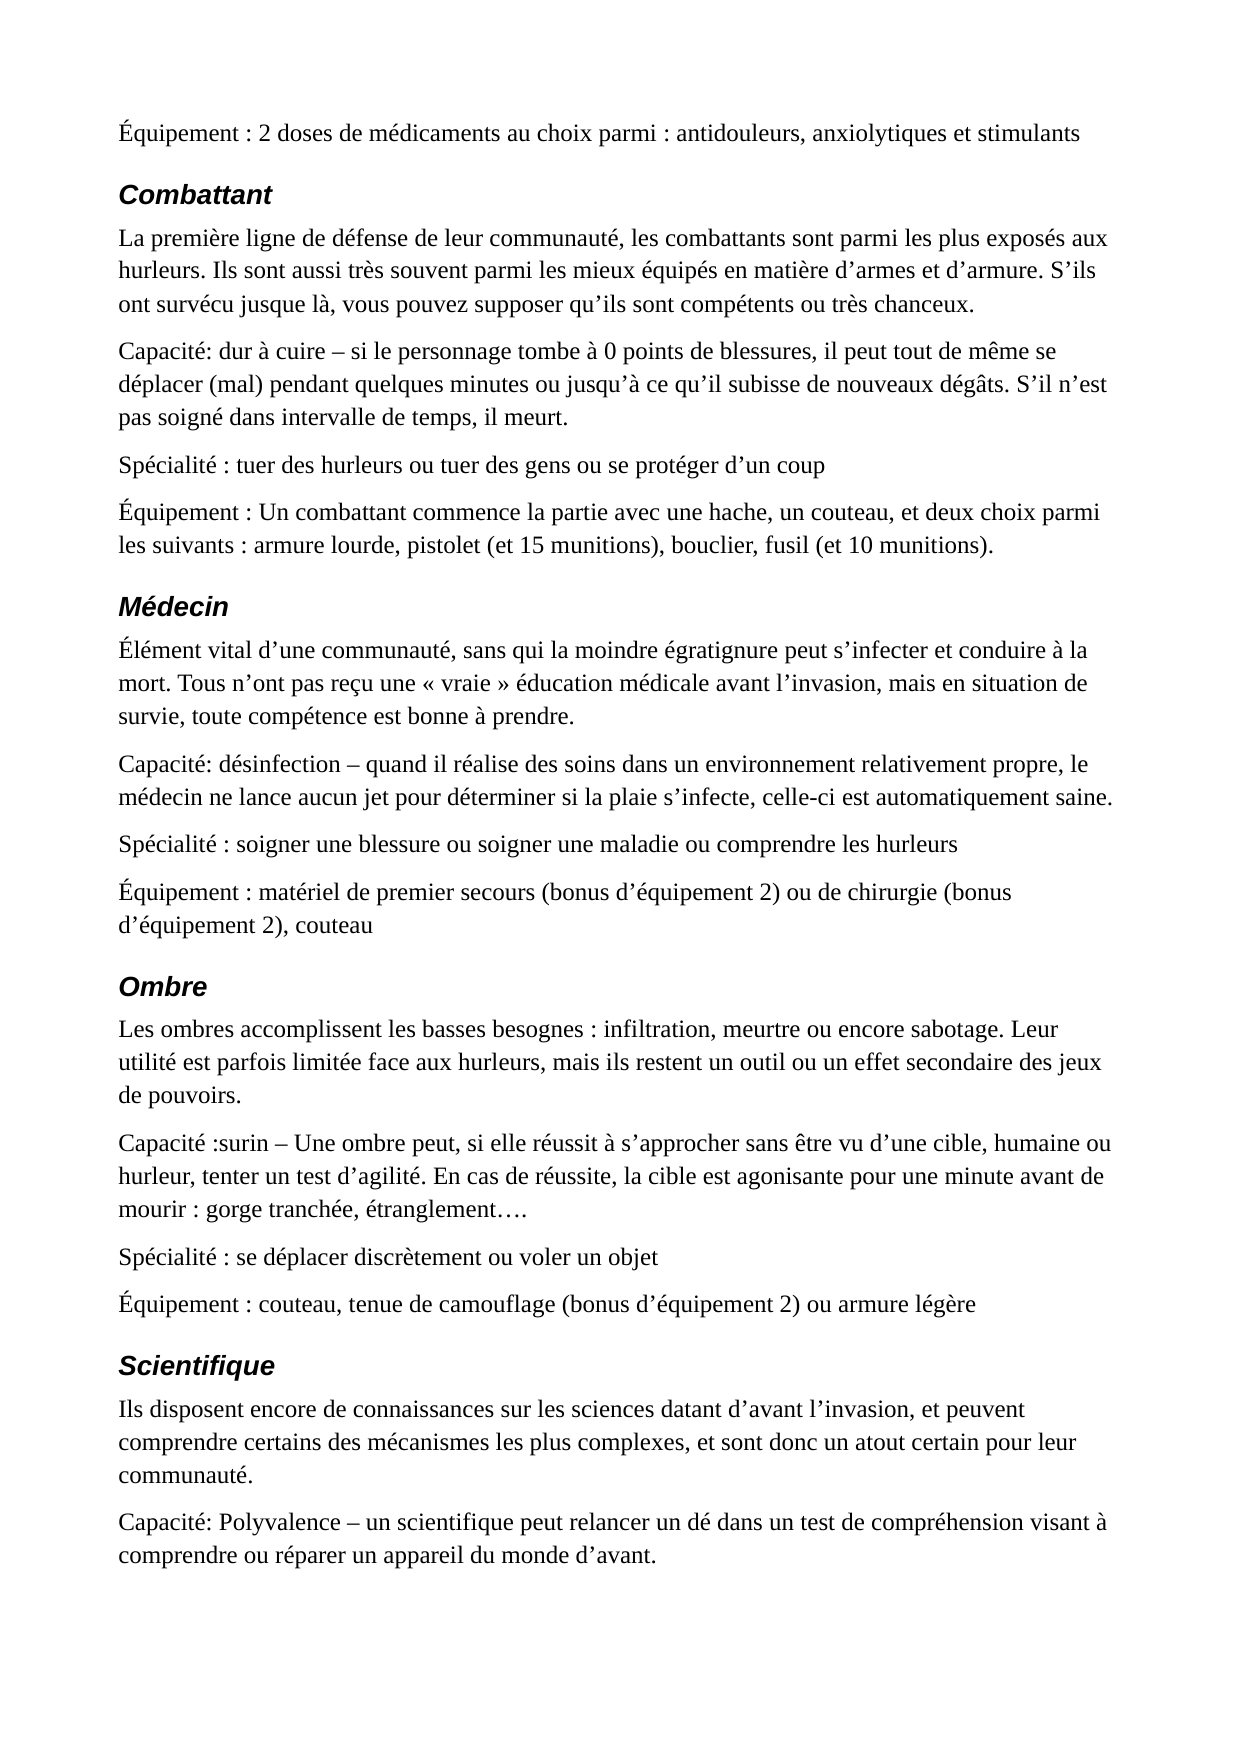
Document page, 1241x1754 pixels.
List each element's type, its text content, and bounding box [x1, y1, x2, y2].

subtitle Médecin [118, 591, 1122, 622]
text Les ombres accomplissent les basses besognes : infiltration, meurtre ou encore sabotage. Leur utilité est parfois limitée face aux hurleurs, mais ils restent un outil ou un effet secondaire des jeux de pouvoirs. [118, 1014, 1122, 1109]
text Équipement : matériel de premier secours (bonus d’équipement 2) ou de chirurgie (bonus d’équipement 2), couteau [118, 877, 1122, 939]
text Capacité: Polyvalence – un scientifique peut relancer un dé dans un test de compréhension visant à comprendre ou réparer un appareil du monde d’avant. [118, 1507, 1122, 1569]
text Capacité :surin – Une ombre peut, si elle réussit à s’approcher sans être vu d’une cible, humaine ou hurleur, tenter un test d’agilité. En cas de réussite, la cible est agonisante pour une minute avant de mourir : gorge tranchée, étranglement…. [118, 1128, 1122, 1223]
text Spécialité : soigner une blessure ou soigner une maladie ou comprendre les hurleurs [118, 829, 1122, 858]
text Ils disposent encore de connaissances sur les sciences datant d’avant l’invasion, et peuvent comprendre certains des mécanismes les plus complexes, et sont donc un atout certain pour leur communauté. [118, 1394, 1122, 1488]
subtitle Ombre [118, 970, 1122, 1002]
text Capacité: désinfection – quand il réalise des soins dans un environnement relativement propre, le médecin ne lance aucun jet pour déterminer si la plaie s’infecte, celle-ci est automatiquement saine. [118, 749, 1122, 810]
text Spécialité : tuer des hurleurs ou tuer des gens ou se protéger d’un coup [118, 450, 1122, 479]
text Élément vital d’une communauté, sans qui la moindre égratignure peut s’infecter et conduire à la mort. Tous n’ont pas reçu une « vraie » éducation médicale avant l’invasion, mais en situation de survie, toute compétence est bonne à prendre. [118, 635, 1122, 730]
text La première ligne de défense de leur communauté, les combattants sont parmi les plus exposés aux hurleurs. Ils sont aussi très souvent parmi les mieux équipés en matière d’armes et d’armure. S’ils ont survécu jusque là, vous pouvez supposer qu’ils sont compétents ou très chanceux. [118, 223, 1122, 317]
text Spécialité : se déplacer discrètement ou voler un objet [118, 1242, 1122, 1270]
text Équipement : 2 doses de médicaments au choix parmi : antidouleurs, anxiolytiques et stimulants [118, 118, 1122, 147]
text Capacité: dur à cuire – si le personnage tombe à 0 points de blessures, il peut tout de même se déplacer (mal) pendant quelques minutes ou jusqu’à ce qu’il subisse de nouveaux dégâts. S’il n’est pas soigné dans intervalle de temps, il meurt. [118, 336, 1122, 431]
subtitle Scientifique [118, 1349, 1122, 1381]
text Équipement : couteau, tenue de camouflage (bonus d’équipement 2) ou armure légère [118, 1289, 1122, 1318]
text Équipement : Un combattant commence la partie avec une hache, un couteau, et deux choix parmi les suivants : armure lourde, pistolet (et 15 munitions), bouclier, fusil (et 10 munitions). [118, 497, 1122, 559]
subtitle Combattant [118, 178, 1122, 210]
